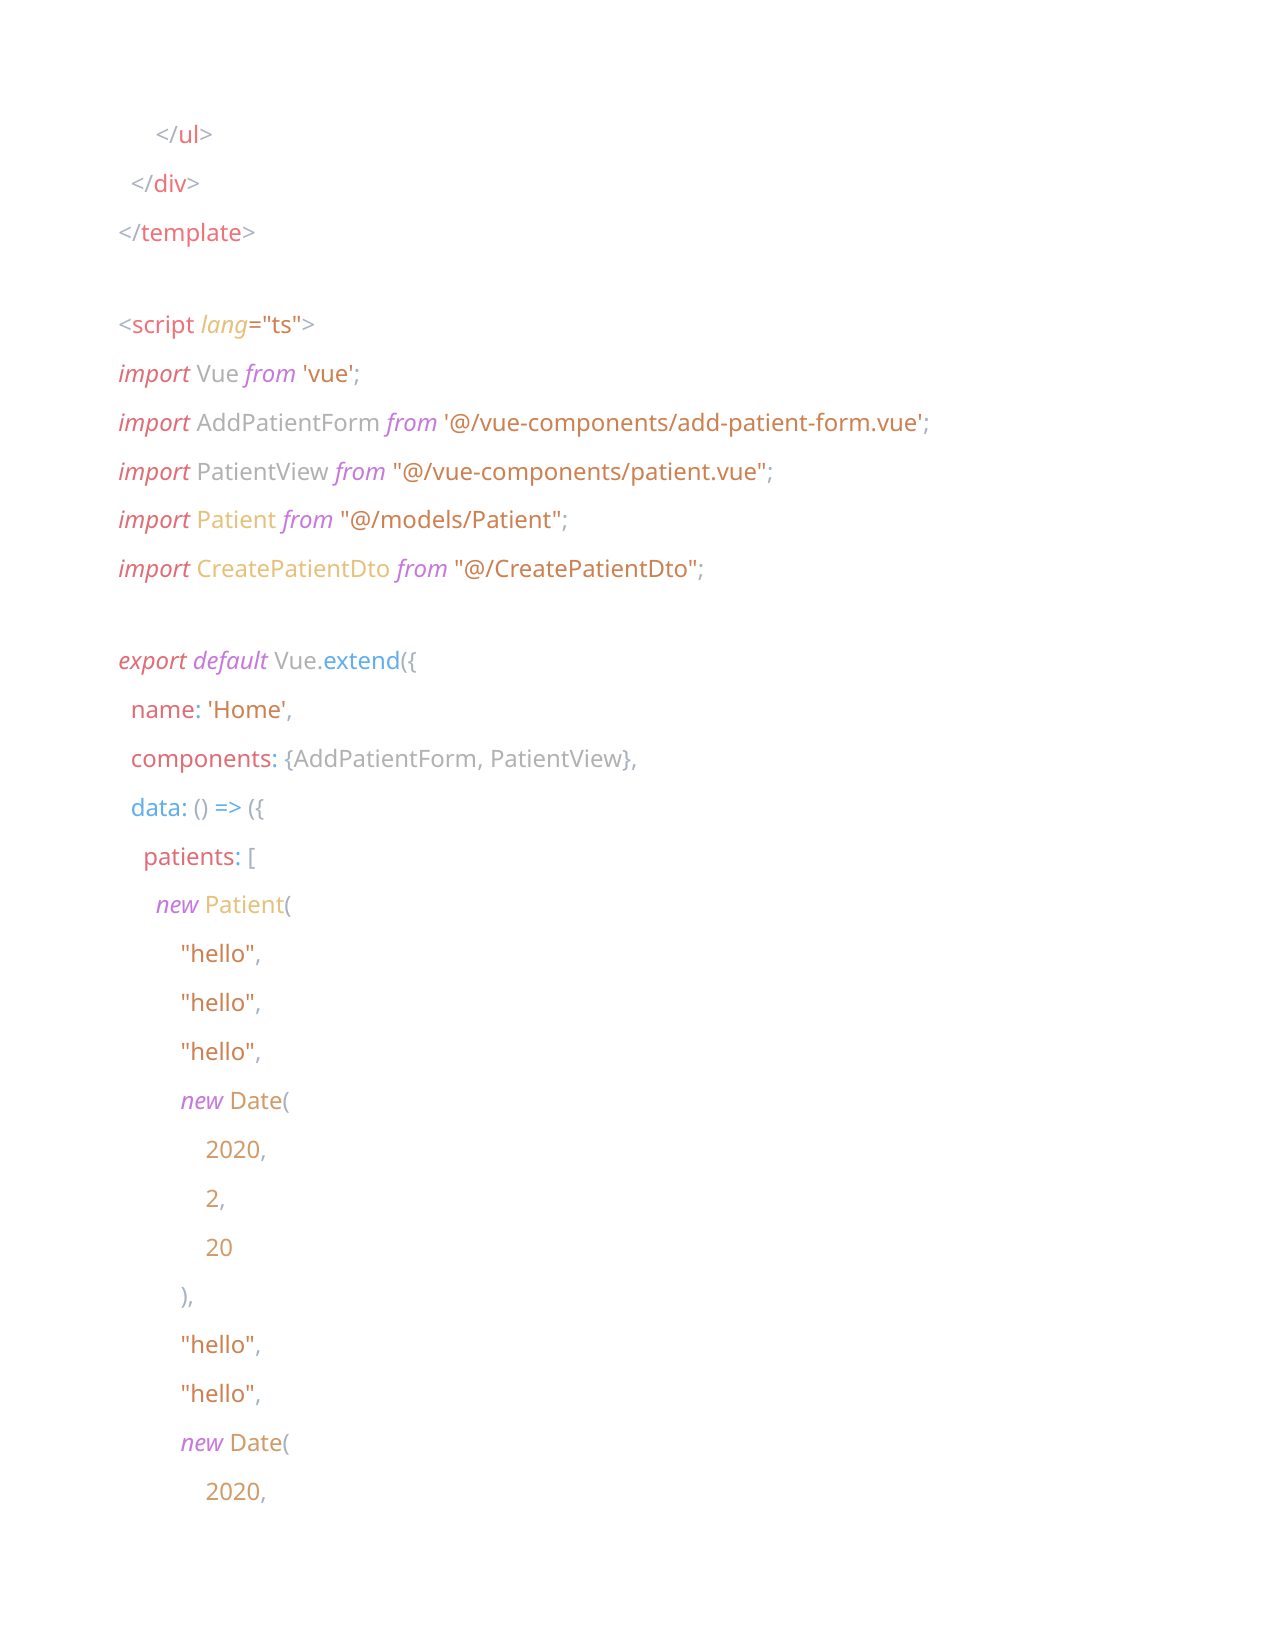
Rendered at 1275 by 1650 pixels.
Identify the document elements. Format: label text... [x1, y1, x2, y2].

text </ul> </div> </template> <script lang="ts"> import Vue from 'vue'; import AddPatientForm from '@/vue-components/add-patient-form.vue'; import PatientView from "@/vue-components/patient.vue"; import Patient from "@/models/Patient"; import CreatePatientDto from "@/CreatePatientDto"; export default Vue.extend({ name: 'Home', components: {AddPatientForm, PatientView}, data: () => ({ patients: [ new Patient( "hello", "hello", "hello", new Date( 2020, 2, 20 ), "hello", "hello", new Date( 2020, [118, 118, 1157, 1507]
